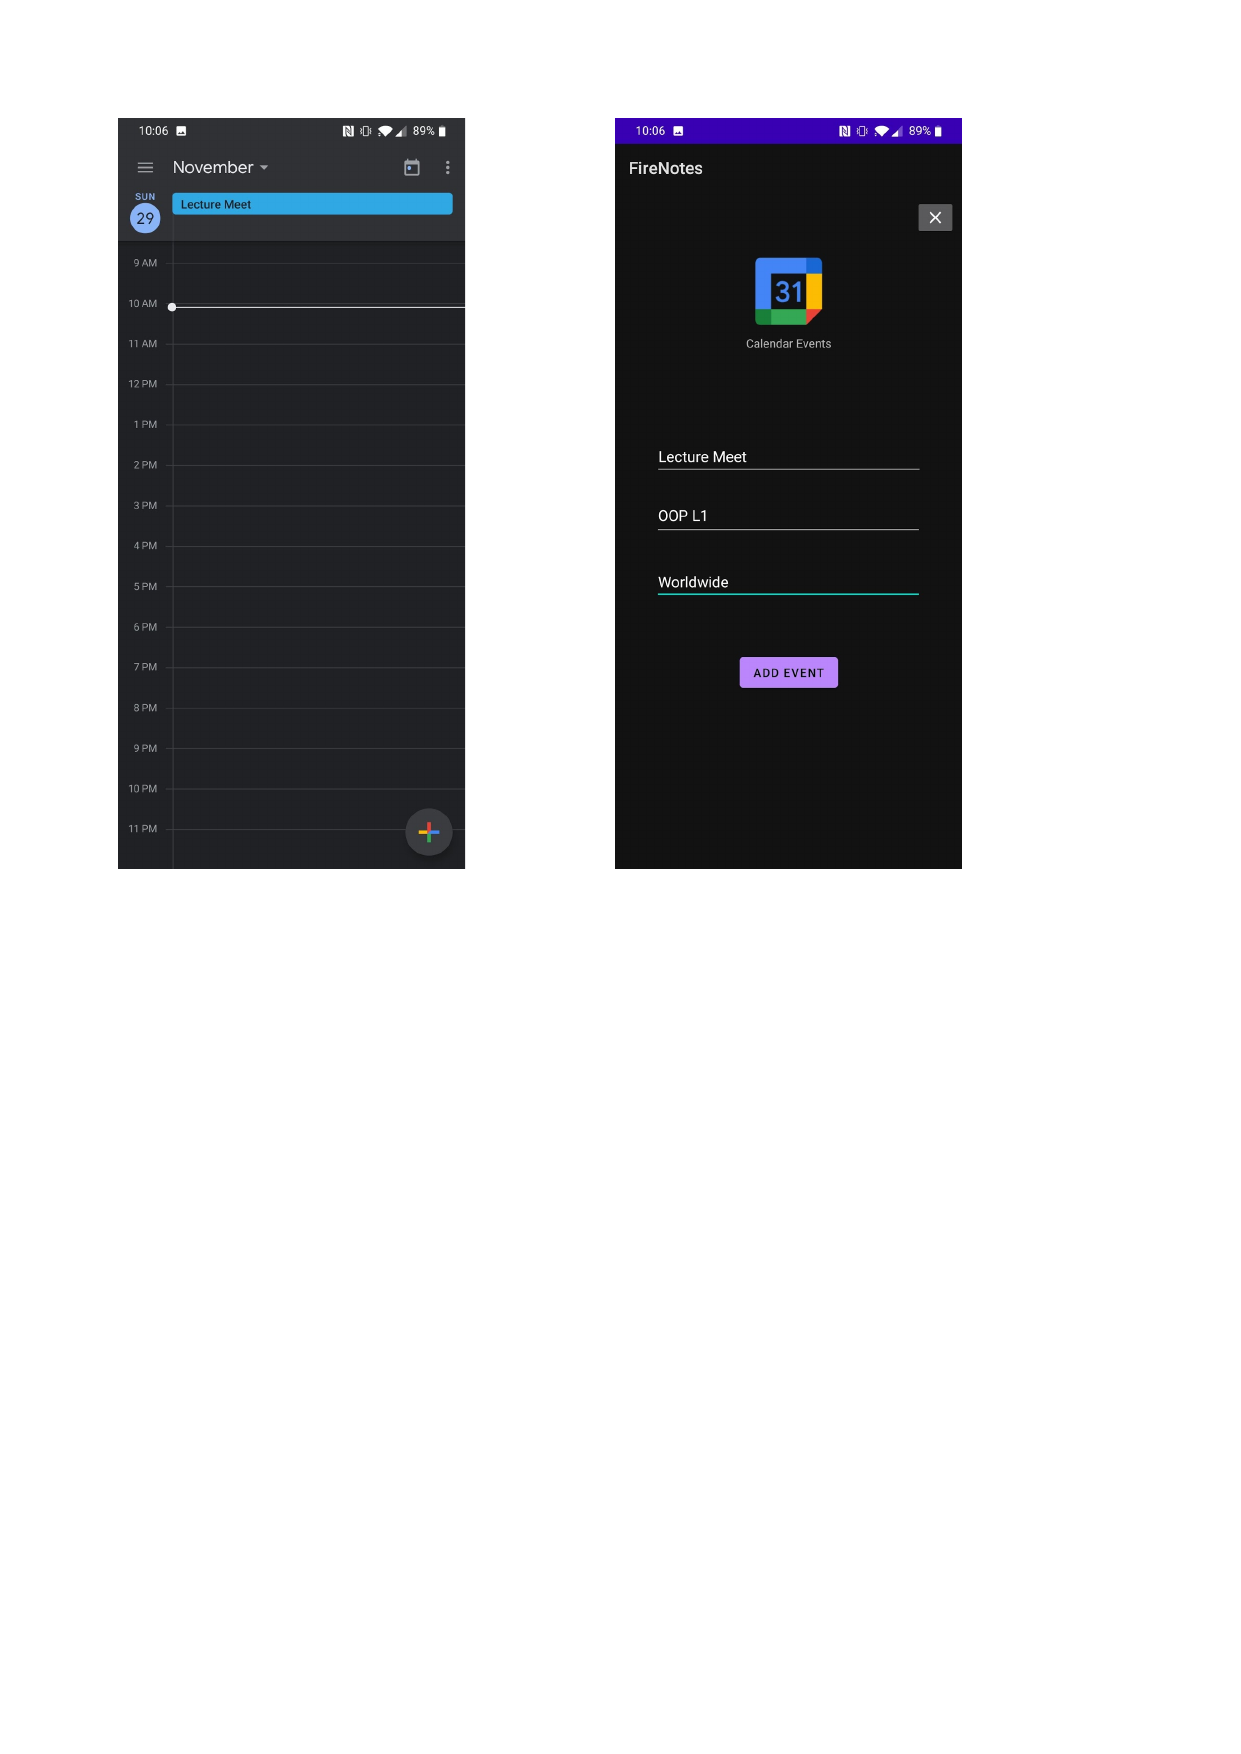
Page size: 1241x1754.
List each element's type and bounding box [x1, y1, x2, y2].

picture [615, 118, 962, 869]
picture [118, 118, 465, 869]
